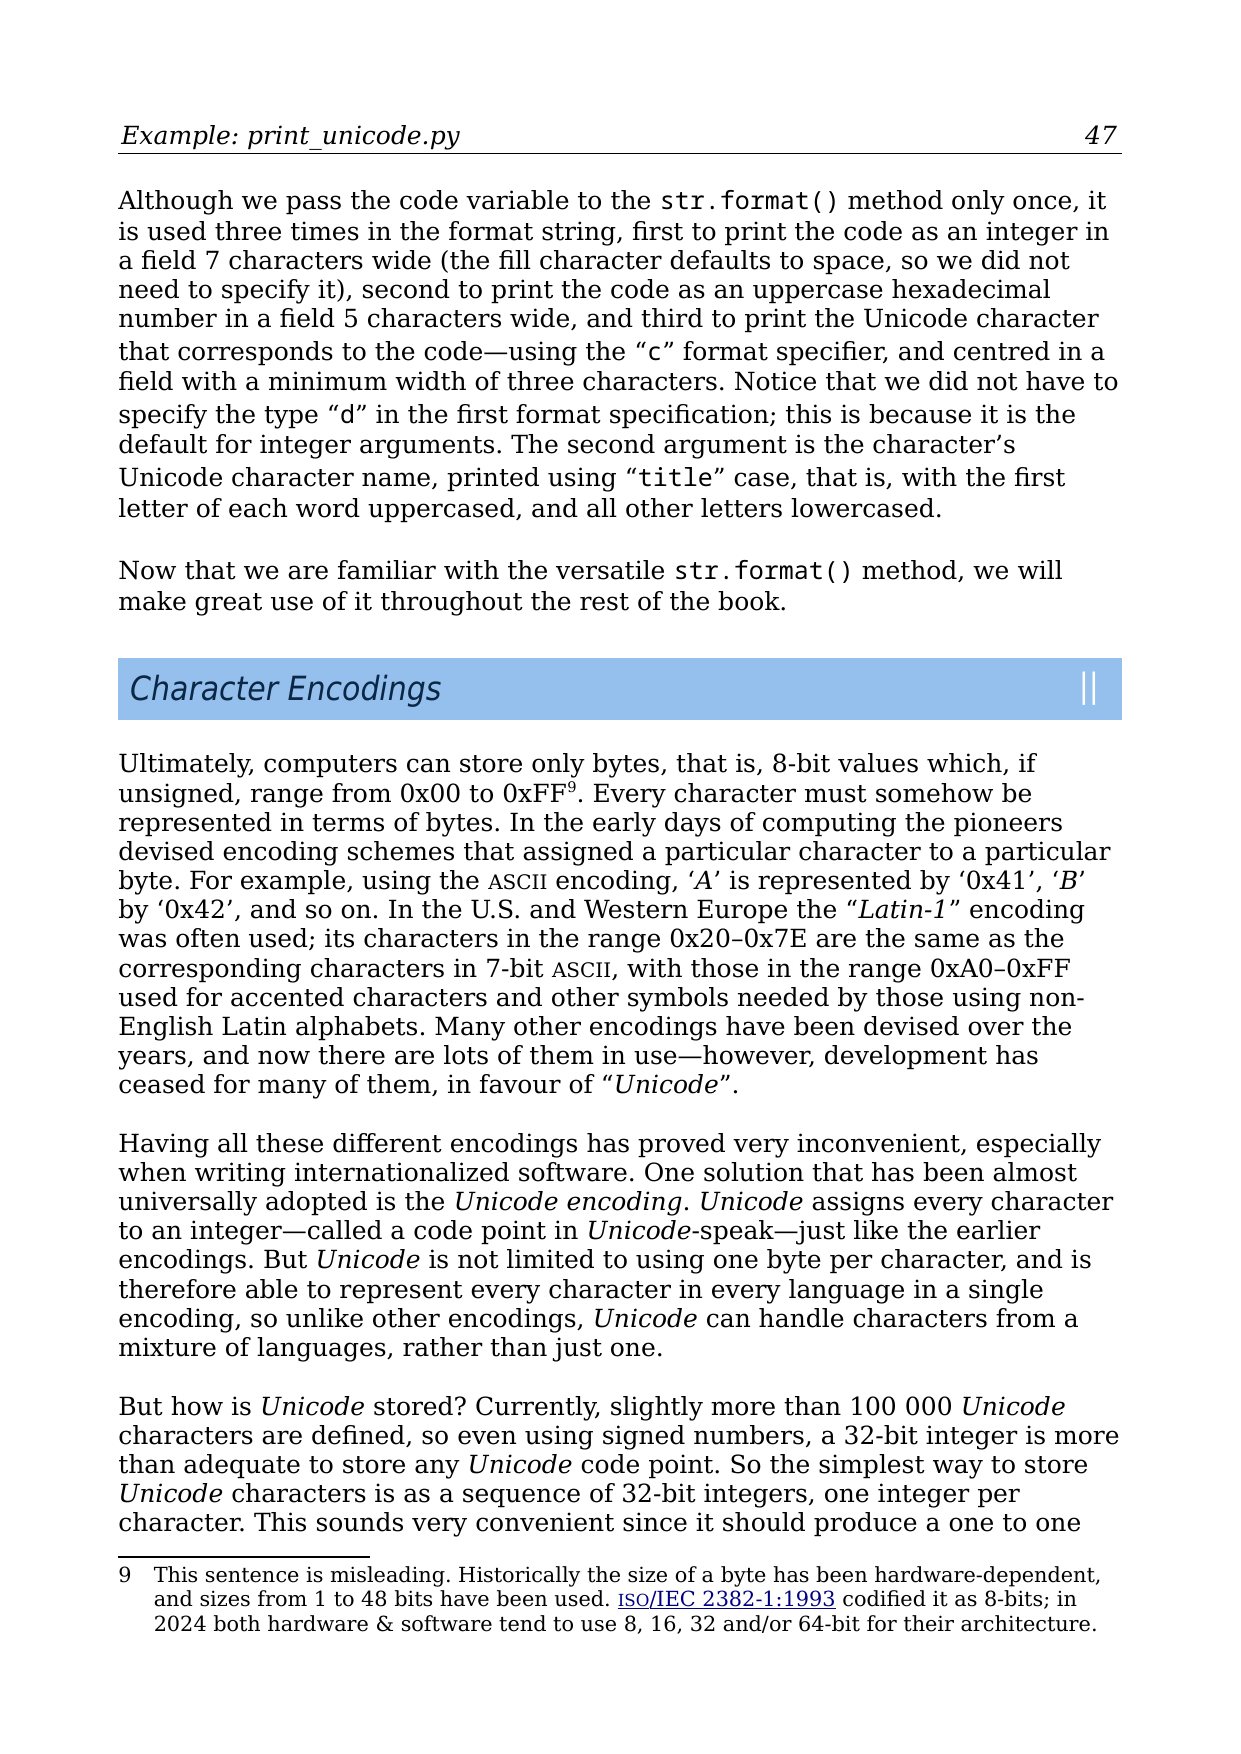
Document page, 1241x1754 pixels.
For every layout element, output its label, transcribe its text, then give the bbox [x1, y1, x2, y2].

text Having all these different encodings has proved very inconvenient, especially when writing internationalized software. One solution that has been almost universally adopted is the Unicode encoding. Unicode assigns every character to an integer—called a code point in Unicode-speak—just like the earlier encodings. But Unicode is not limited to using one byte per character, and is therefore able to represent every character in every language in a single encoding, so unlike other encodings, Unicode can handle characters from a mixture of languages, rather than just one. [118, 1129, 1122, 1362]
text Ultimately, computers can store only bytes, that is, 8-bit values which, if unsigned, range from 0x00 to 0xFF. Every character must somehow be represented in terms of bytes. In the early days of computing the pioneers devised encoding schemes that assigned a particular character to a particular byte. For example, using the ascii encoding, ‘A’ is represented by ‘0x41’, ‘B’ by ‘0x42’, and so on. In the U.S. and Western Europe the “Latin-1” encoding was often used; its characters in the range 0x20–0x7E are the same as the corresponding characters in 7-bit ascii, with those in the range 0xA0–0xFF used for accented characters and other symbols needed by those using non-English Latin alphabets. Many other encodings have been devised over the years, and now there are lots of them in use—however, development has ceased for many of them, in favour of “Unicode”. [118, 749, 1122, 1099]
subtitle Character Encodings [118, 658, 1122, 720]
text Although we pass the code variable to the str.format() method only once, it is used three times in the format string, first to print the code as an integer in a field 7 characters wide (the fill character defaults to space, so we did not need to specify it), second to print the code as an uppercase hexadecimal number in a field 5 characters wide, and third to print the Unicode character that corresponds to the code—using the “c” format specifier, and centred in a field with a minimum width of three characters. Notice that we did not have to specify the type “d” in the first format specification; this is because it is the default for integer arguments. The second argument is the character’s Unicode character name, printed using “title” case, that is, with the first letter of each word uppercased, and all other letters lowercased. [118, 183, 1122, 523]
text But how is Unicode stored? Currently, slightly more than 100 000 Unicode characters are defined, so even using signed numbers, a 32-bit integer is more than adequate to store any Unicode code point. So the simplest way to store Unicode characters is as a sequence of 32-bit integers, one integer per character. This sounds very convenient since it should produce a one to one [118, 1392, 1122, 1538]
text This sentence is misleading. Historically the size of a byte has been hardware-dependent, and sizes from 1 to 48 bits have been used. iso/IEC 2382-1:1993 codified it as 8-bits; in 2024 both hardware & software tend to use 8, 16, 32 and/or 64-bit for their architecture. [118, 1563, 1122, 1636]
text Now that we are familiar with the versatile str.format() method, we will make great use of it throughout the rest of the book. [118, 553, 1122, 616]
text || [1063, 666, 1098, 705]
